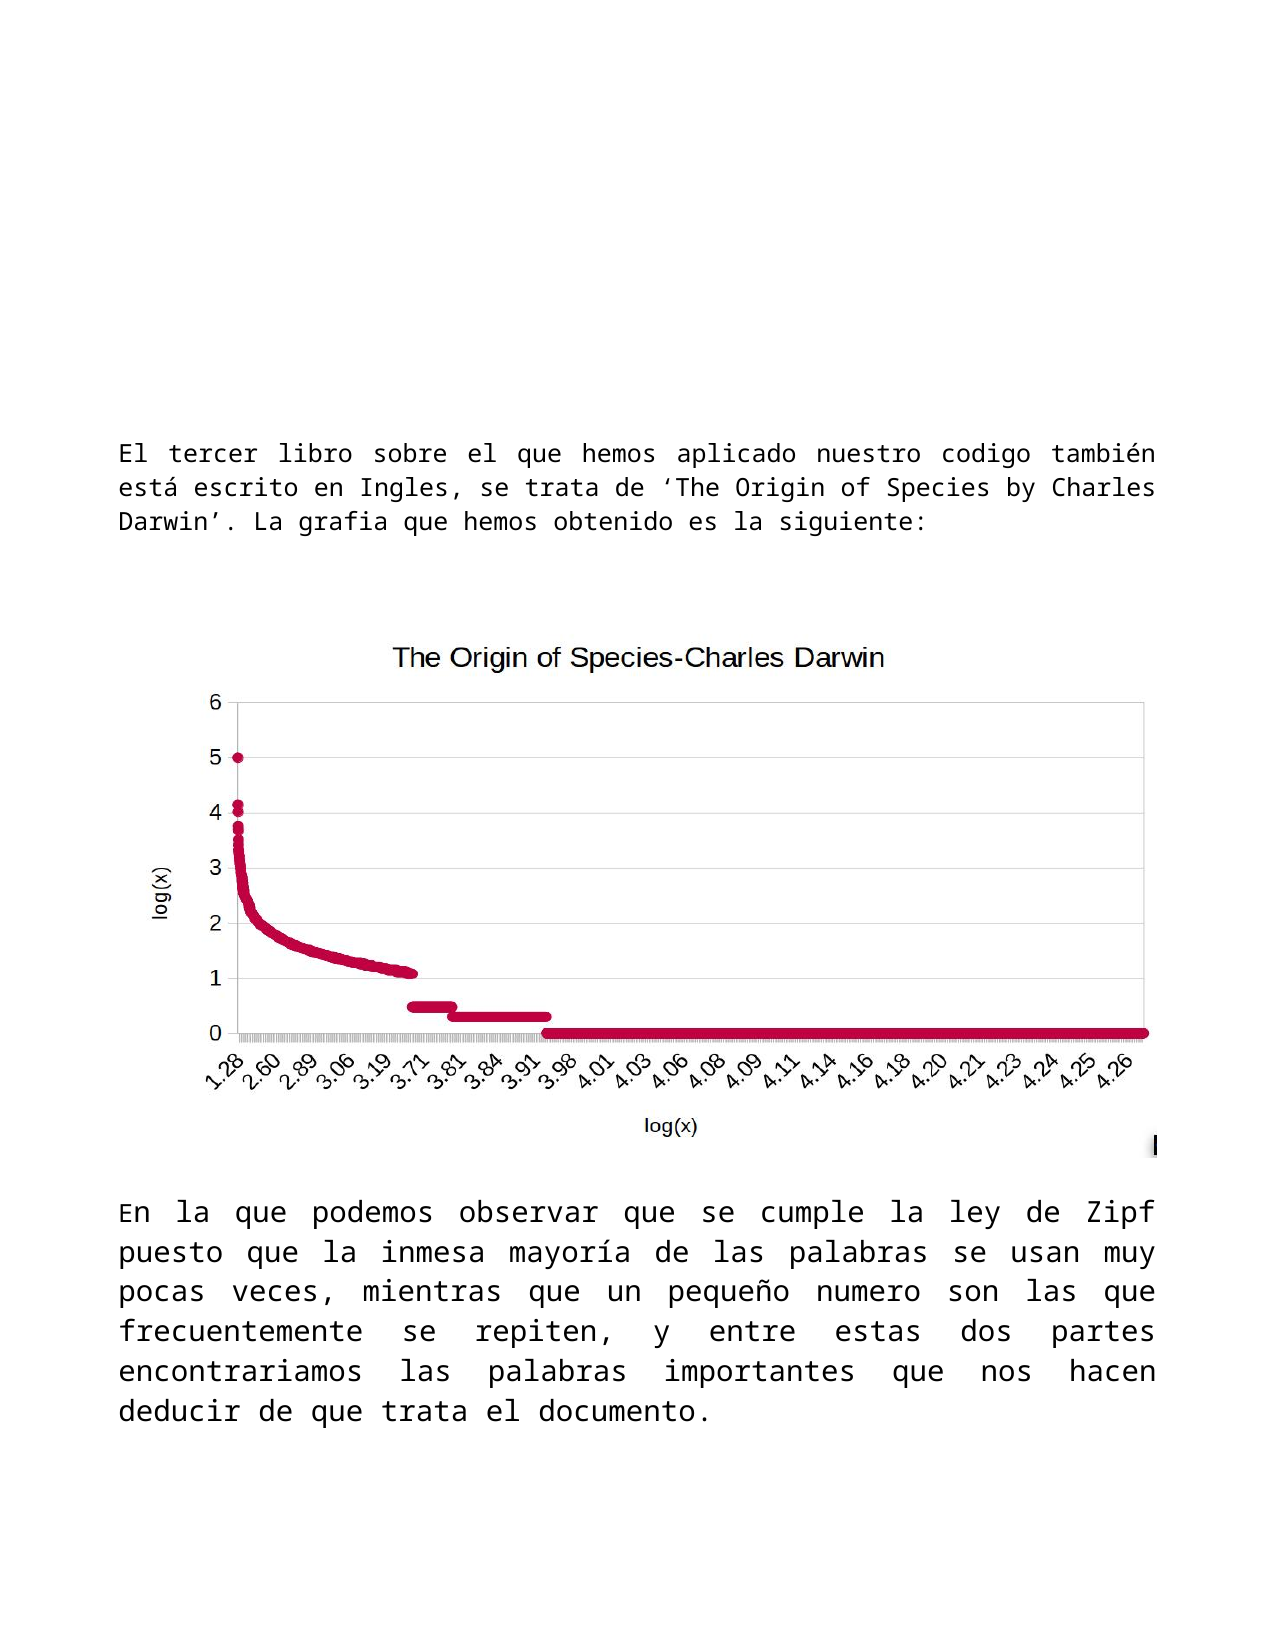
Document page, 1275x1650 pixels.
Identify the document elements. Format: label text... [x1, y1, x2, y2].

text En la que podemos observar que se cumple la ley de Zipf puesto que la inmesa mayoría de las palabras se usan muy pocas veces, mientras que un pequeño numero son las que frecuentemente se repiten, y entre estas dos partes encontrariamos las palabras importantes que nos hacen deducir de que trata el documento. [118, 1191, 1157, 1429]
picture [118, 620, 1157, 1158]
text El tercer libro sobre el que hemos aplicado nuestro codigo también está escrito en Ingles, se trata de ‘The Origin of Species by Charles Darwin’. La grafia que hemos obtenido es la siguiente: [118, 436, 1157, 538]
